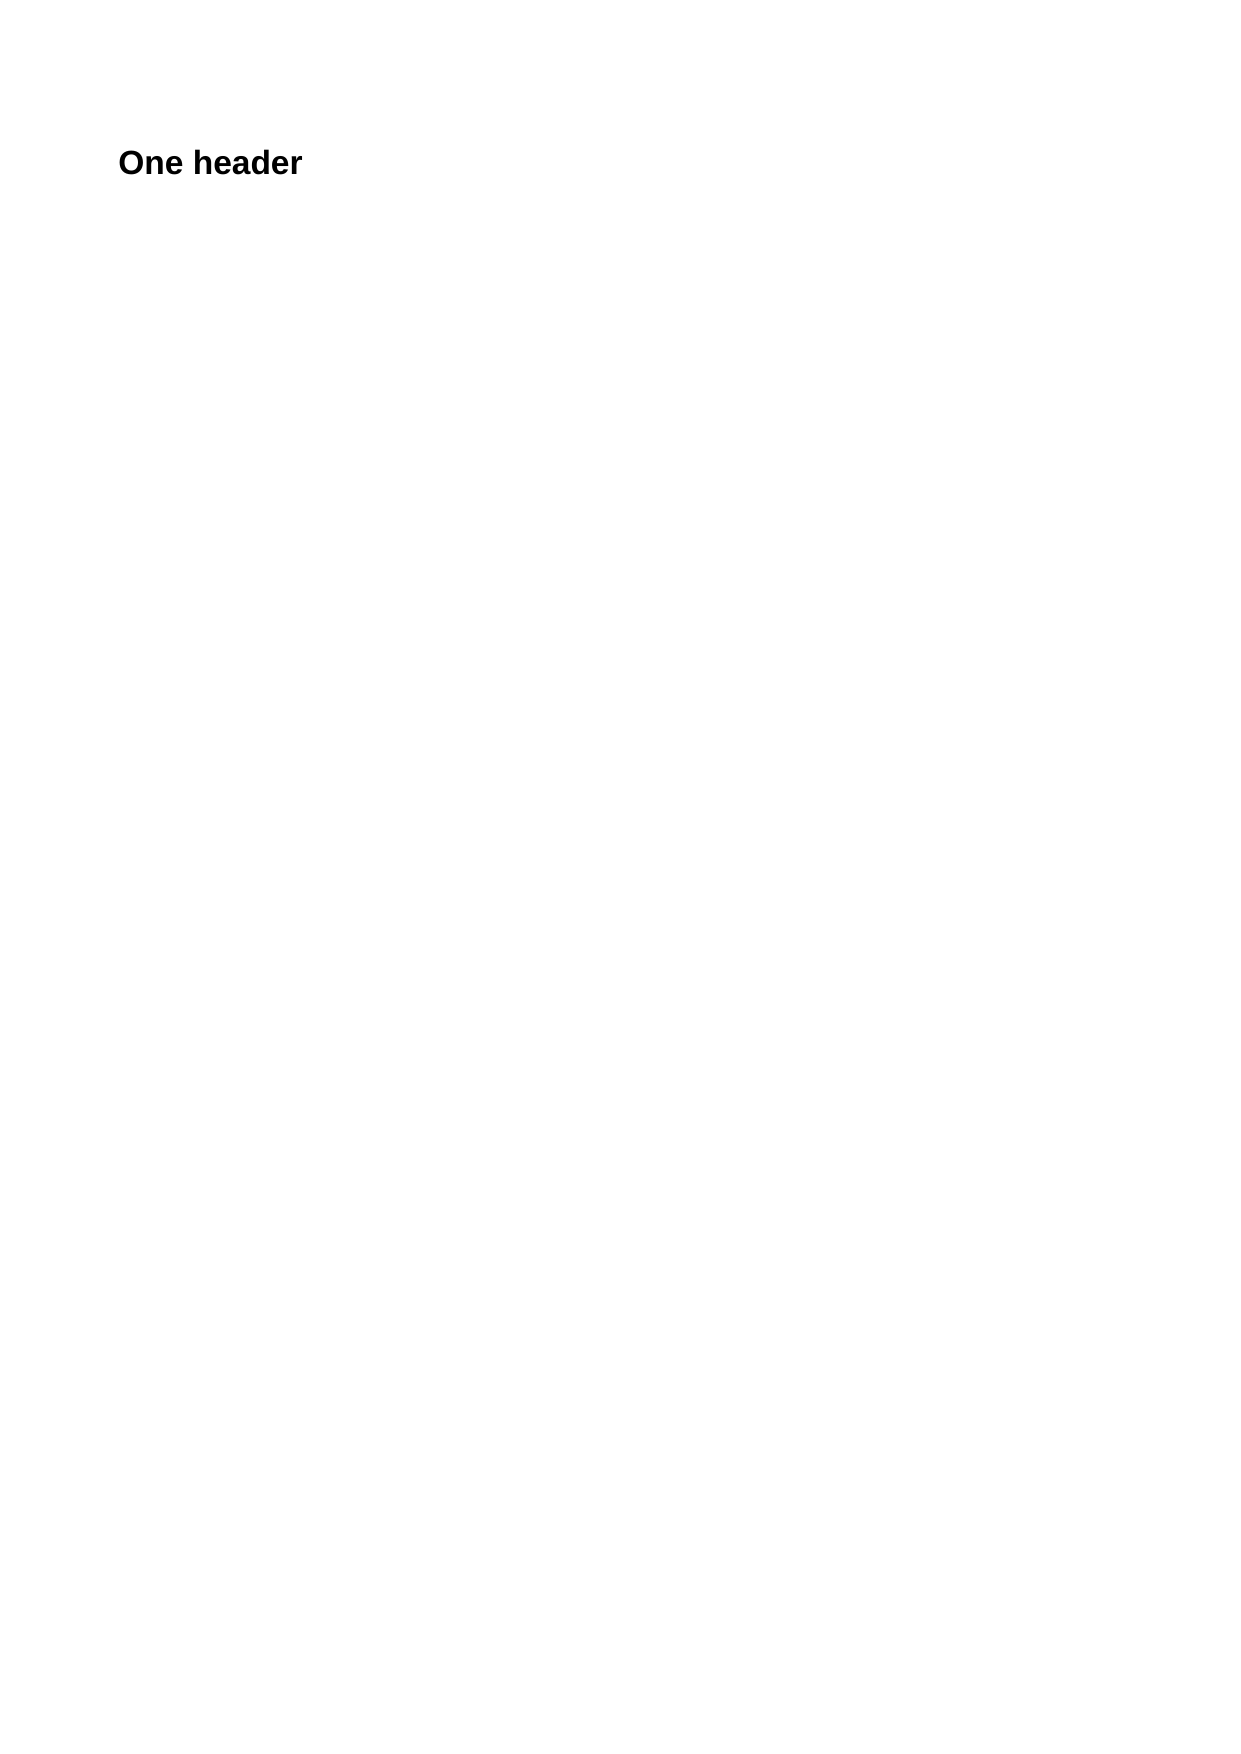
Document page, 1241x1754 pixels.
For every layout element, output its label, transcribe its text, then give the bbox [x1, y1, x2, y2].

subtitle One header [118, 143, 1122, 182]
